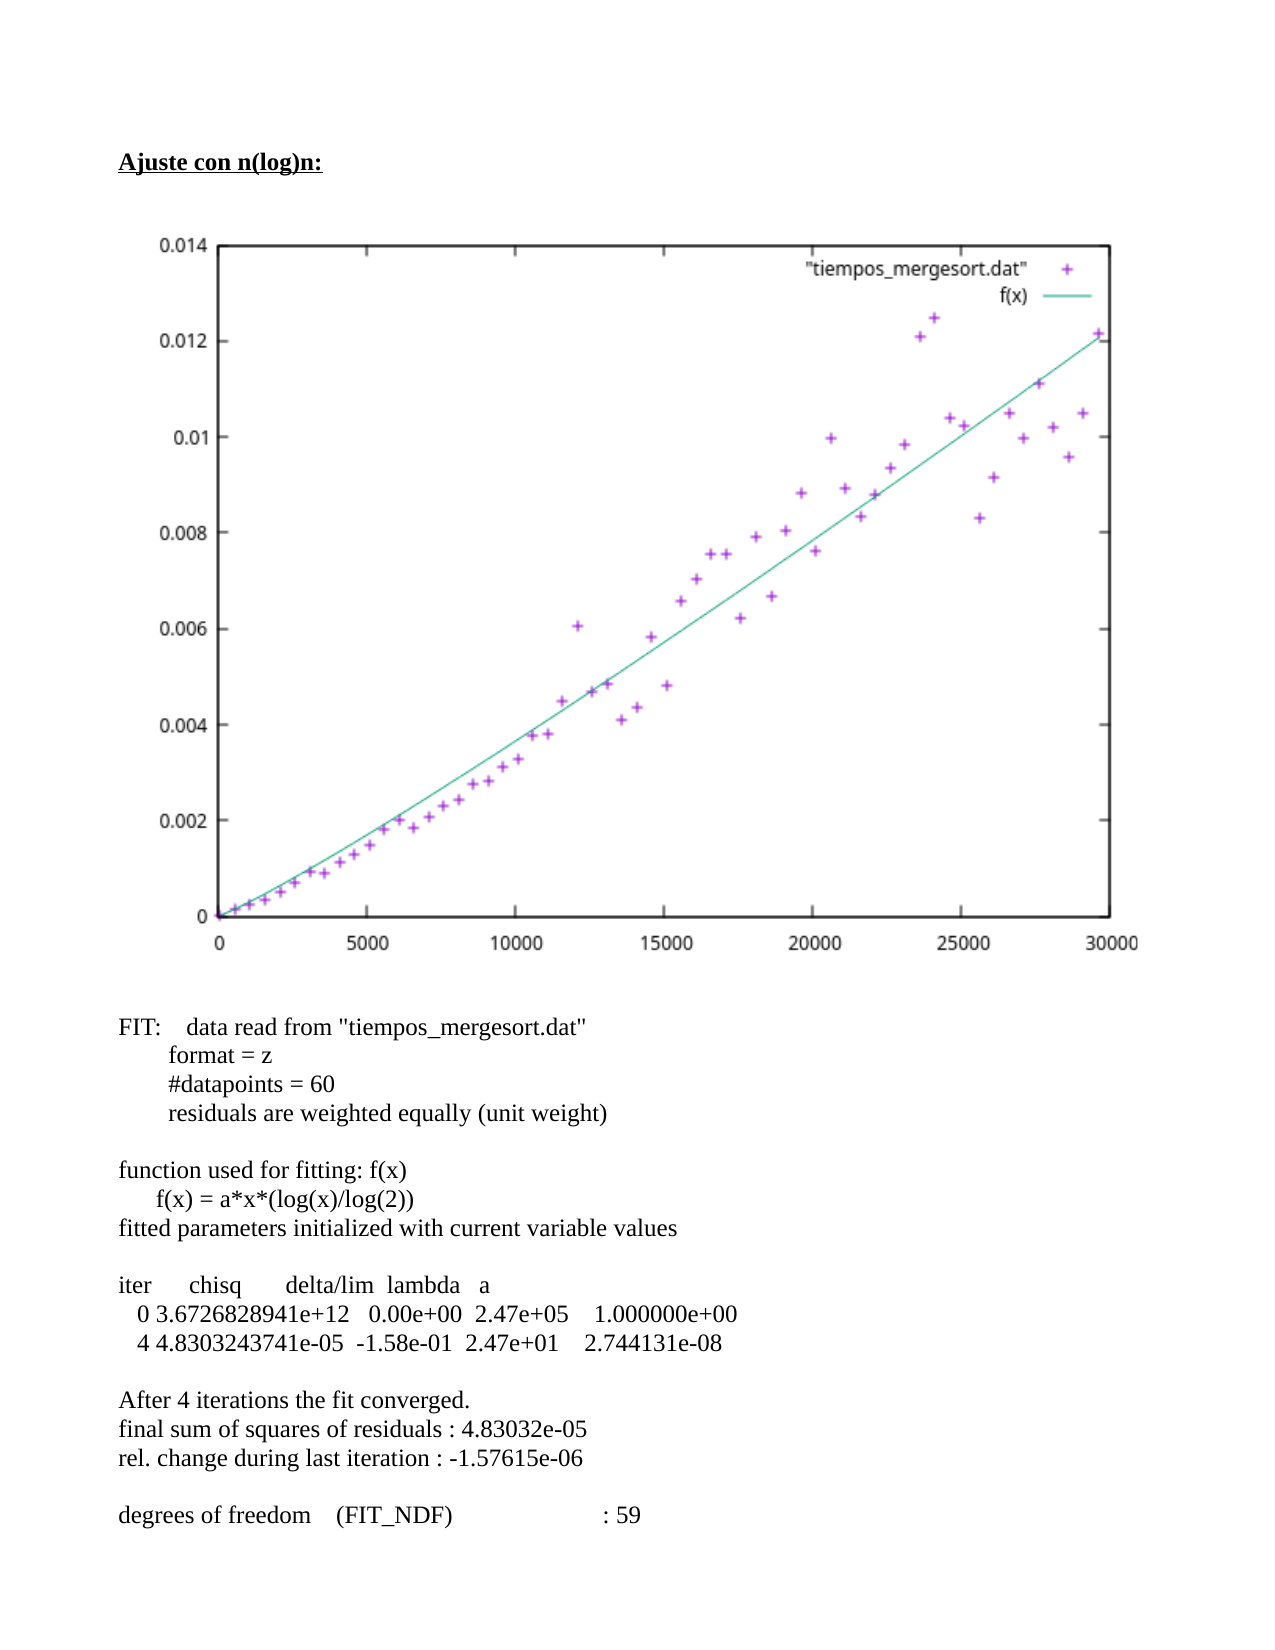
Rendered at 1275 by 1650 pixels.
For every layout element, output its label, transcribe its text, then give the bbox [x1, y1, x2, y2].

text rel. change during last iteration : -1.57615e-06 [118, 1443, 1157, 1472]
text fitted parameters initialized with current variable values [118, 1213, 1157, 1242]
picture [137, 218, 1138, 969]
text #datapoints = 60 [118, 1069, 1157, 1098]
text degrees of freedom (FIT_NDF) : 59 [118, 1501, 1157, 1529]
text format = z [118, 1041, 1157, 1069]
text iter chisq delta/lim lambda a [118, 1271, 1157, 1299]
text function used for fitting: f(x) [118, 1156, 1157, 1184]
text 0 3.6726828941e+12 0.00e+00 2.47e+05 1.000000e+00 [118, 1299, 1157, 1328]
text After 4 iterations the fit converged. [118, 1386, 1157, 1414]
text final sum of squares of residuals : 4.83032e-05 [118, 1414, 1157, 1443]
text 4 4.8303243741e-05 -1.58e-01 2.47e+01 2.744131e-08 [118, 1328, 1157, 1357]
text Ajuste con n(log)n: [118, 147, 1157, 176]
text FIT: data read from "tiempos_mergesort.dat" [118, 1012, 1157, 1041]
text f(x) = a*x*(log(x)/log(2)) [118, 1184, 1157, 1213]
text residuals are weighted equally (unit weight) [118, 1098, 1157, 1127]
